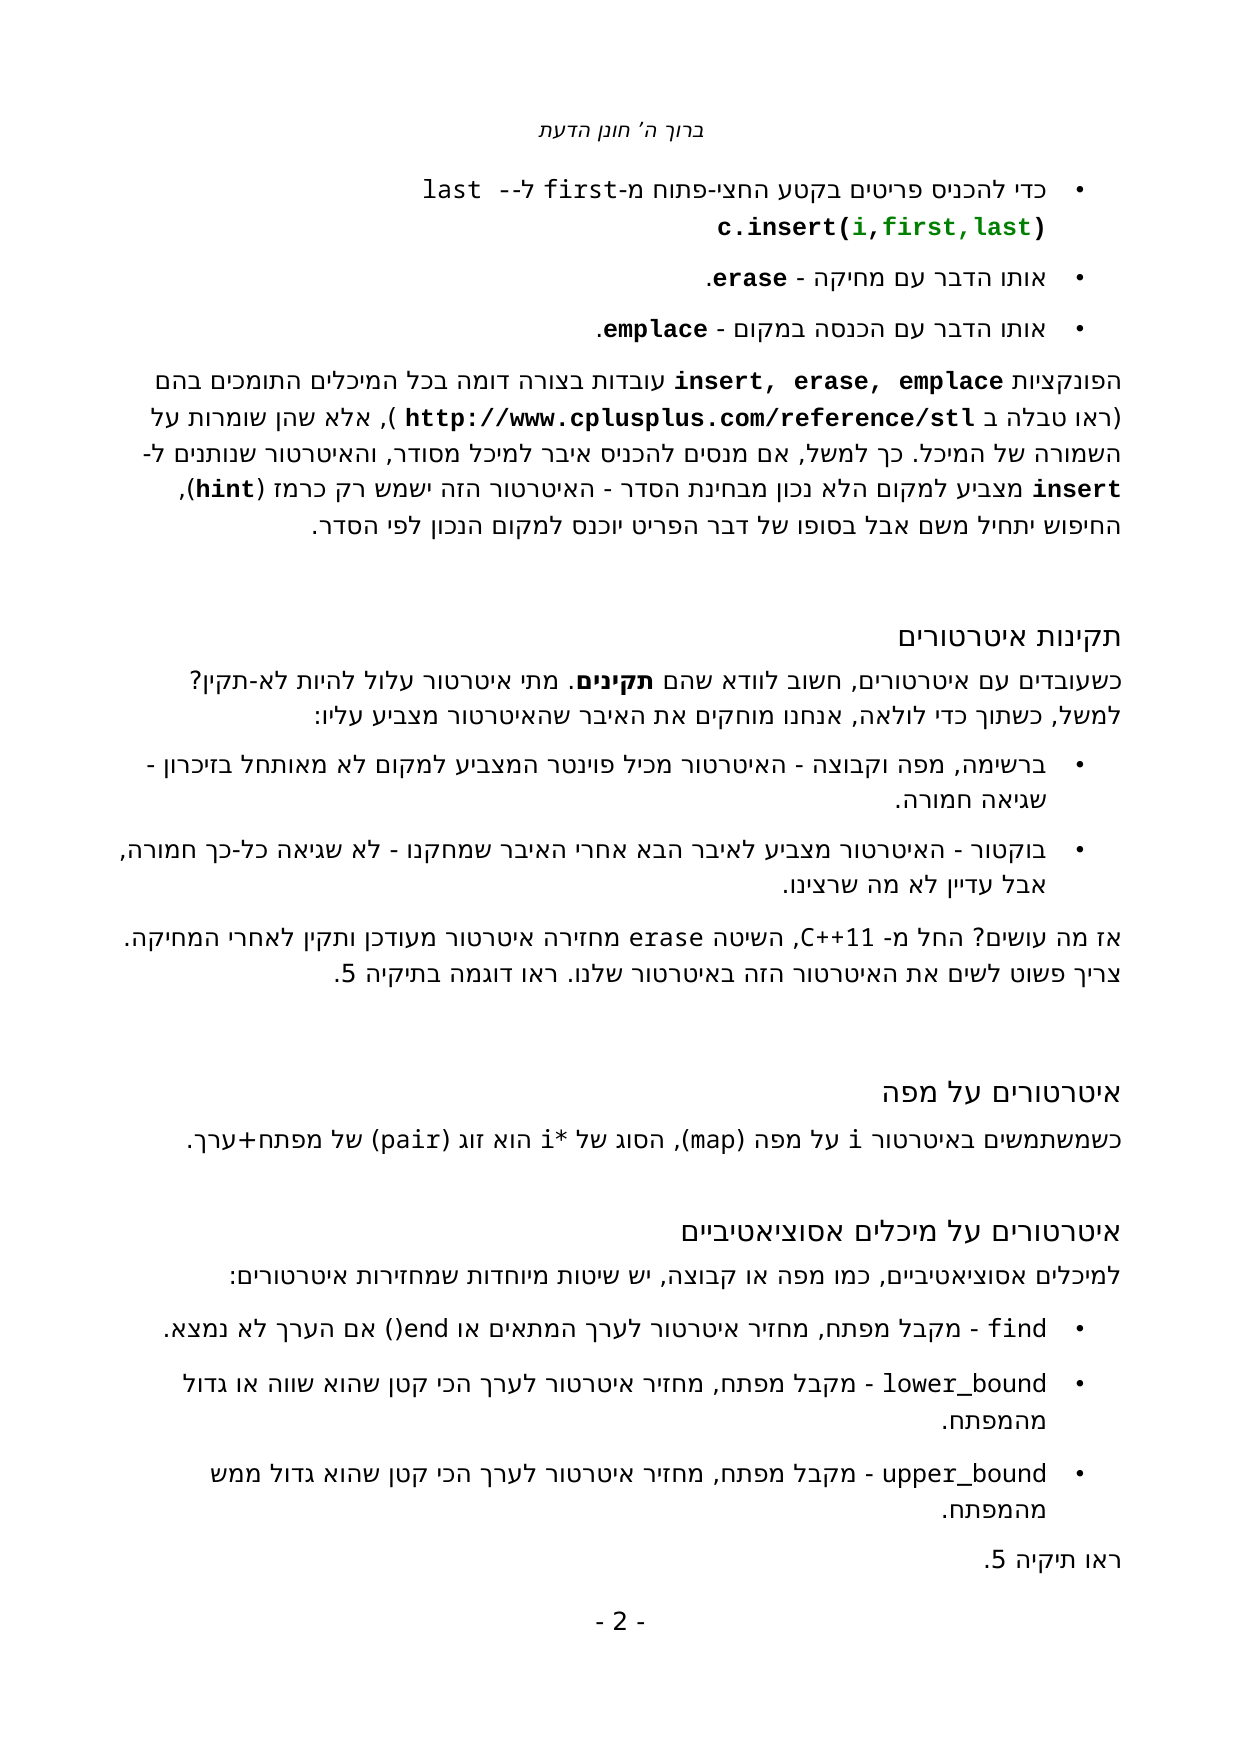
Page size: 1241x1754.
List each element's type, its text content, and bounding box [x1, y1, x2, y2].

list ברשימה, מפה וקבוצה - האיטרטור מכיל פוינטר המצביע למקום לא מאותחל בזיכרון - שגיאה חמורה. [118, 751, 1084, 815]
text למיכלים אסוציאטיביים, כמו מפה או קבוצה, יש שיטות מיוחדות שמחזירות איטרטורים: [118, 1261, 1122, 1290]
text כשמשתמשים באיטרטור i על מפה (map), הסוג של *i הוא זוג (pair) של מפתח+ערך. [118, 1121, 1122, 1156]
subtitle איטרטורים על מיכלים אסוציאטיביים [118, 1214, 1122, 1248]
list כדי להכניס פריטים בקטע החצי-פתוח מ-first ל-last - c.insert(i,first,last) [118, 172, 1084, 242]
subtitle איטרטורים על מפה [118, 1075, 1122, 1109]
list lower_bound - מקבל מפתח, מחזיר איטרטור לערך הכי קטן שהוא שווה או גדול מהמפתח. [118, 1366, 1084, 1435]
list בוקטור - האיטרטור מצביע לאיבר הבא אחרי האיבר שמחקנו - לא שגיאה כל-כך חמורה, אבל עדיין לא מה שרצינו. [118, 835, 1084, 899]
list אותו הדבר עם מחיקה - erase. [118, 263, 1084, 294]
subtitle תקינות איטרטורים [118, 619, 1122, 653]
text כש­עובדים עם איטרטורים, חשוב לוודא שהם תקינים. מתי איטרטור עלול להיות לא-תקין? למשל, כשתוך כדי לולאה, אנחנו מוחקים את האיבר שהאיטרטור מצביע עליו: [118, 666, 1122, 730]
list upper_bound - מקבל מפתח, מחזיר איטרטור לערך הכי קטן שהוא גדול ממש מהמפתח. [118, 1456, 1084, 1524]
list אותו הדבר עם הכנסה במקום - emplace. [118, 315, 1084, 345]
text הפונקציות insert, erase, emplace עובדות בצורה דומה בכל המיכלים התומכים בהם (ראו טבלה ב http://www.cplusplus.com/reference/stl ), אלא שהן שומרות על השמורה של המיכל. כך למשל, אם מנסים להכניס איבר למיכל מסודר, והאיטרטור שנותנים ל-insert מצביע למקום הלא נכון מבחינת הסדר - האיטרטור הזה ישמש רק כרמז (hint), החיפוש יתחיל משם אבל בסופו של דבר הפריט יוכנס למקום הנכון לפי הסדר. [118, 366, 1122, 540]
list find - מקבל מפתח, מחזיר איטרטור לערך המתאים או end() אם הערך לא נמצא. [118, 1311, 1084, 1345]
text אז מה עושים? החל מ- C++11, השיטה erase מחזירה איטרטור מעודכן ותקין לאחרי המחיקה. צריך פשוט לשים את האיטרטור הזה באיטרטור שלנו. ראו דוגמה בתיקיה 5. [118, 920, 1122, 989]
text ראו תיקיה 5. [118, 1545, 1122, 1574]
